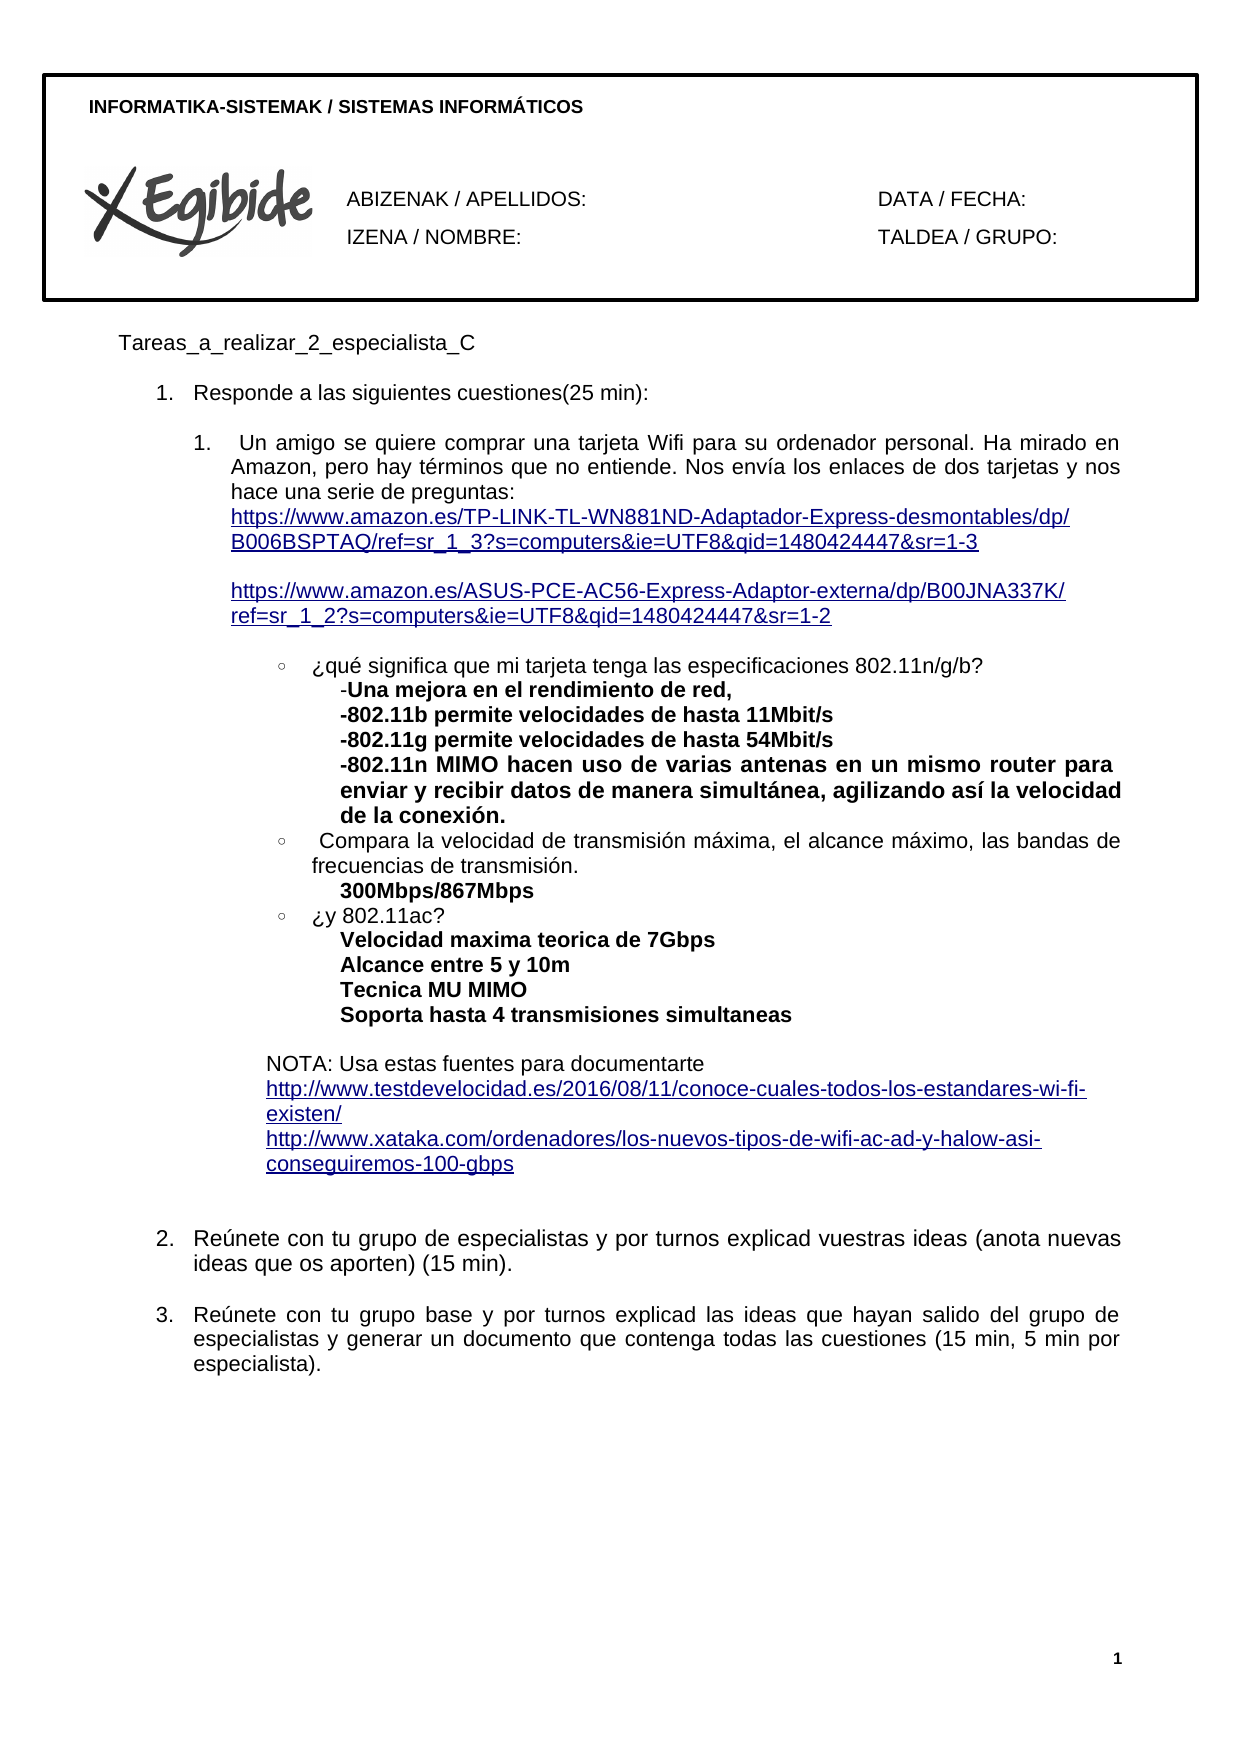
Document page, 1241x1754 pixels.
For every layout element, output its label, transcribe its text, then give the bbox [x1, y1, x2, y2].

list https://www.amazon.es/ASUS-PCE-AC56-Express-Adaptor-externa/dp/B00JNA337K/ref=sr_1_2?s=computers&ie=UTF8&qid=1480424447&sr=1-2 [193, 579, 1122, 628]
text http://www.testdevelocidad.es/2016/08/11/conoce-cuales-todos-los-estandares-wi-fi-existen/ [266, 1077, 1122, 1126]
text Soporta hasta 4 transmisiones simultaneas [118, 1002, 1122, 1027]
list Responde a las siguientes cuestiones(25 min): [156, 380, 1122, 405]
list Compara la velocidad de transmisión máxima, el alcance máximo, las bandas de frecuencias de transmisión. [274, 829, 1122, 878]
text NOTA: Usa estas fuentes para documentarte [266, 1052, 1122, 1077]
text 300Mbps/867Mbps [118, 878, 1122, 903]
text -Una mejora en el rendimiento de red, [118, 678, 1122, 703]
list Reúnete con tu grupo base y por turnos explicad las ideas que hayan salido del grupo de especialistas y generar un documento que contenga todas las cuestiones (15 min, 5 min por especialista). [156, 1302, 1122, 1376]
list ¿qué significa que mi tarjeta tenga las especificaciones 802.11n/g/b? [274, 653, 1122, 678]
text -802.11b permite velocidades de hasta 11Mbit/s [118, 703, 1122, 727]
text Tecnica MU MIMO [118, 977, 1122, 1002]
text Tareas_a_realizar_2_especialista_C [118, 331, 1122, 356]
list https://www.amazon.es/TP-LINK-TL-WN881ND-Adaptador-Express-desmontables/dp/B006BSPTAQ/ref=sr_1_3?s=computers&ie=UTF8&qid=1480424447&sr=1-3 [193, 504, 1122, 554]
text http://www.xataka.com/ordenadores/los-nuevos-tipos-de-wifi-ac-ad-y-halow-asi-conseguiremos-100-gbps [266, 1126, 1122, 1176]
text -802.11g permite velocidades de hasta 54Mbit/s [118, 727, 1122, 752]
list Un amigo se quiere comprar una tarjeta Wifi para su ordenador personal. Ha mirado en Amazon, pero hay términos que no entiende. Nos envía los enlaces de dos tarjetas y nos hace una serie de preguntas: [193, 430, 1122, 504]
text Alcance entre 5 y 10m [118, 953, 1122, 977]
list Reúnete con tu grupo de especialistas y por turnos explicad vuestras ideas (anota nuevas ideas que os aporten) (15 min). [156, 1225, 1122, 1276]
text -802.11n MIMO hacen uso de varias antenas en un mismo router para enviar y recibir datos de manera simultánea, agilizando así la velocidad de la conexión. [118, 752, 1122, 829]
list ¿y 802.11ac? [274, 903, 1122, 928]
text Velocidad maxima teorica de 7Gbps [118, 928, 1122, 953]
